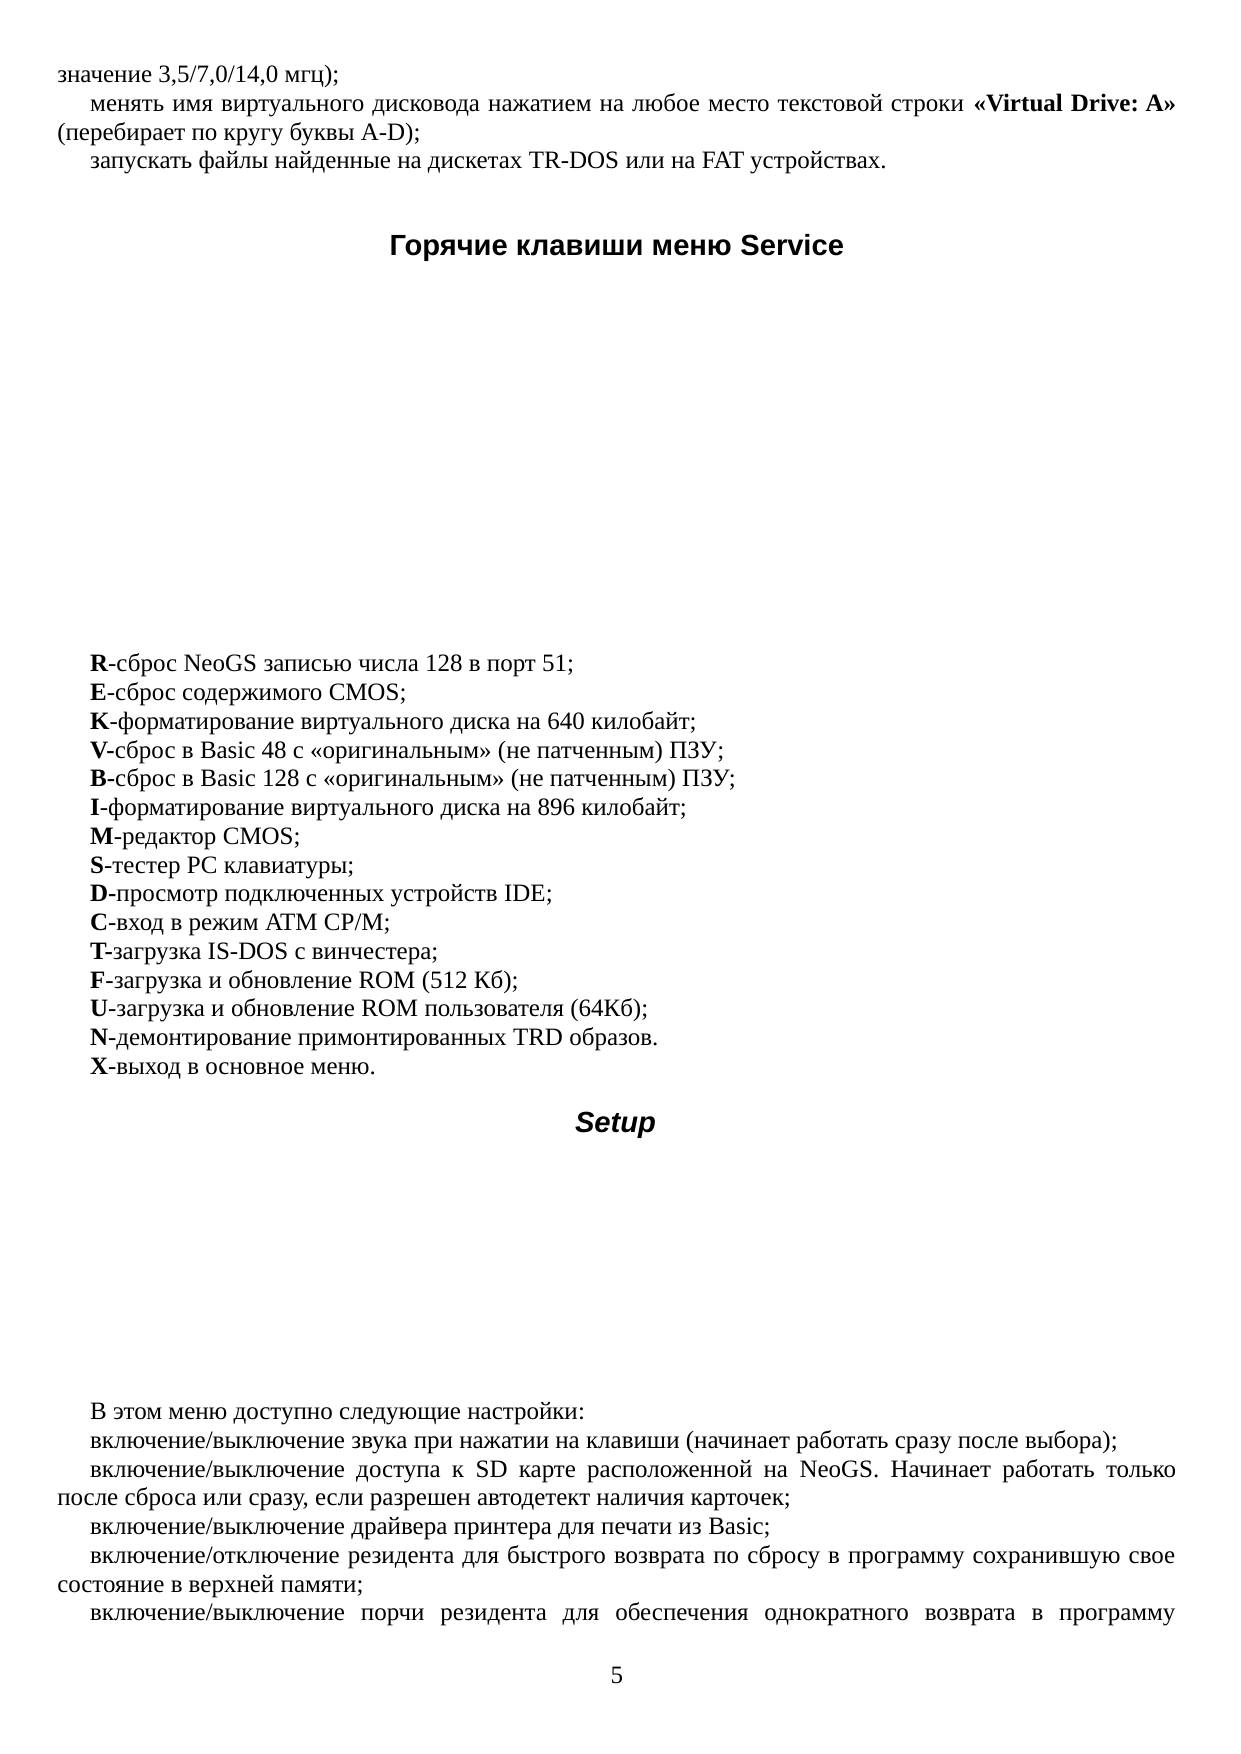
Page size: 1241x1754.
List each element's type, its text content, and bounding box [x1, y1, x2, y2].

text включение/выключение порчи резидента для обеспечения однократного возврата в программу [57, 1597, 1176, 1626]
subtitle Setup [57, 1105, 1176, 1138]
subtitle Горячие клавиши меню Service [57, 228, 1176, 262]
text K-форматирование виртуального диска на 640 килобайт; [57, 706, 1176, 735]
text включение/выключение доступа к SD карте расположенной на NeoGS. Начинает работать только после сброса или сразу, если разрешен автодетект наличия карточек; [57, 1454, 1176, 1511]
text запускать файлы найденные на дискетах TR-DOS или на FAT устройствах. [57, 146, 1176, 174]
text включение/выключение звука при нажатии на клавиши (начинает работать сразу после выбора); [57, 1425, 1176, 1454]
text V-сброс в Basic 48 с «оригинальным» (не патченным) ПЗУ; [57, 735, 1176, 763]
text D-просмотр подключенных устройств IDE; [57, 878, 1176, 907]
text значение 3,5/7,0/14,0 мгц); [57, 59, 1176, 88]
text В этом меню доступно следующие настройки: [57, 1396, 1176, 1425]
text F-загрузка и обновление ROM (512 Кб); [57, 965, 1176, 993]
text T-загрузка IS-DOS с винчестера; [57, 936, 1176, 965]
text включение/отключение резидента для быстрого возврата по сбросу в программу сохранившую свое состояние в верхней памяти; [57, 1540, 1176, 1597]
text M-редактор CMOS; [57, 821, 1176, 850]
text C-вход в режим ATM CP/M; [57, 907, 1176, 936]
text B-сброс в Basic 128 с «оригинальным» (не патченным) ПЗУ; [57, 763, 1176, 792]
text X-выход в основное меню. [57, 1051, 1176, 1080]
text менять имя виртуального дисковода нажатием на любое место текстовой строки «Virtual Drive: A» (перебирает по кругу буквы A-D); [57, 88, 1176, 146]
text R-сброс NeoGS записью числа 128 в порт 51; [57, 648, 1176, 677]
text S-тестер PC клавиатуры; [57, 850, 1176, 878]
text включение/выключение драйвера принтера для печати из Basic; [57, 1511, 1176, 1540]
text I-форматирование виртуального диска на 896 килобайт; [57, 792, 1176, 821]
text E-сброс содержимого CMOS; [57, 677, 1176, 706]
text U-загрузка и обновление ROM пользователя (64Кб); [57, 993, 1176, 1022]
text N-демонтирование примонтированных TRD образов. [57, 1022, 1176, 1051]
